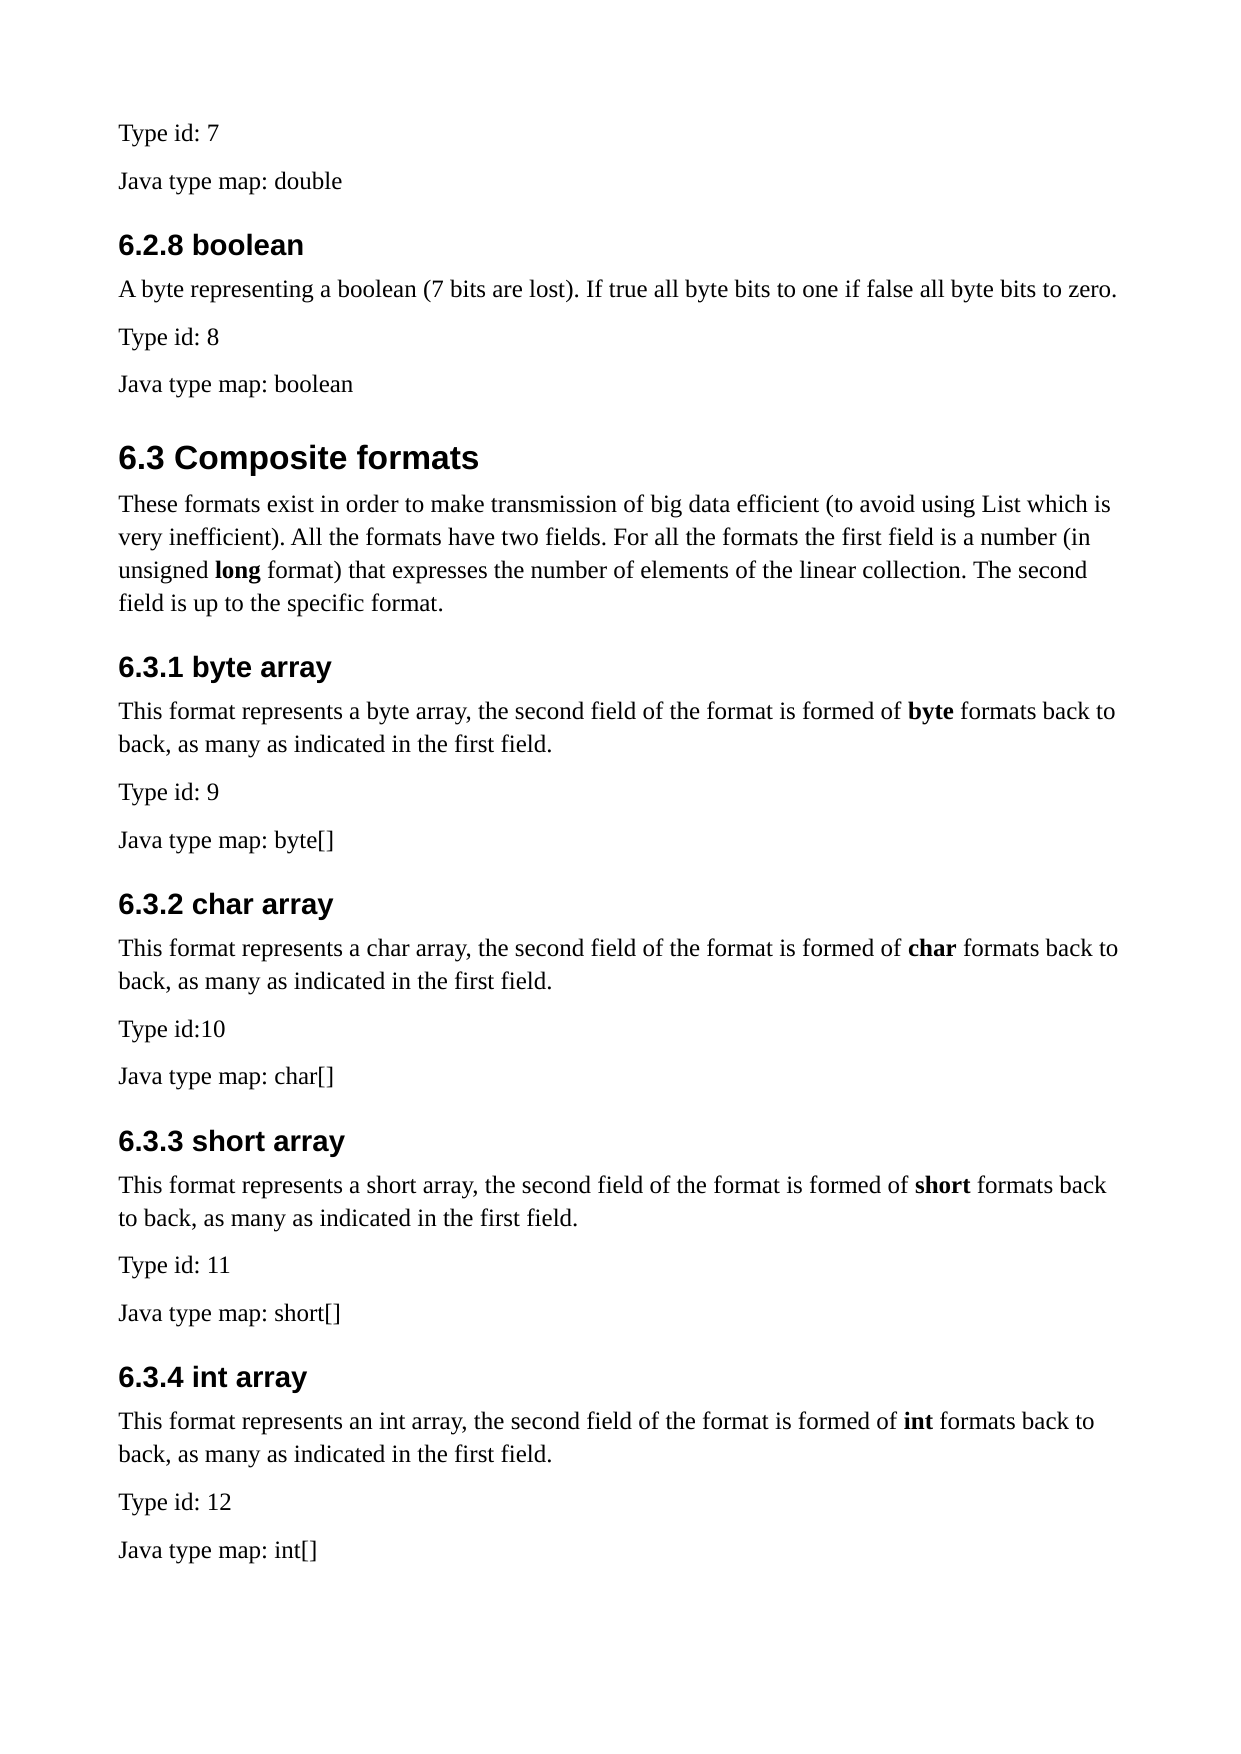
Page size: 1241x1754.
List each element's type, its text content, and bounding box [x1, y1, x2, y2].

subtitle 6.2.8 boolean [118, 228, 1122, 262]
text Java type map: double [118, 166, 1122, 194]
text Type id: 9 [118, 777, 1122, 806]
text Java type map: int[] [118, 1535, 1122, 1563]
subtitle 6.3.1 byte array [118, 650, 1122, 684]
text These formats exist in order to make transmission of big data efficient (to avoid using List which is very inefficient). All the formats have two fields. For all the formats the first field is a number (in unsigned long format) that expresses the number of elements of the linear collection. The second field is up to the specific format. [118, 489, 1122, 617]
text Type id: 11 [118, 1250, 1122, 1279]
text This format represents a short array, the second field of the format is formed of short formats back to back, as many as indicated in the first field. [118, 1170, 1122, 1232]
text This format represents a char array, the second field of the format is formed of char formats back to back, as many as indicated in the first field. [118, 933, 1122, 995]
text This format represents a byte array, the second field of the format is formed of byte formats back to back, as many as indicated in the first field. [118, 696, 1122, 758]
text Type id: 8 [118, 322, 1122, 351]
text Type id:10 [118, 1014, 1122, 1042]
text Java type map: byte[] [118, 825, 1122, 853]
text Java type map: char[] [118, 1061, 1122, 1090]
text Type id: 12 [118, 1487, 1122, 1516]
subtitle 6.3 Composite formats [118, 438, 1122, 476]
subtitle 6.3.2 char array [118, 887, 1122, 921]
text This format represents an int array, the second field of the format is formed of int formats back to back, as many as indicated in the first field. [118, 1406, 1122, 1468]
text Java type map: short[] [118, 1298, 1122, 1327]
text Type id: 7 [118, 118, 1122, 147]
text A byte representing a boolean (7 bits are lost). If true all byte bits to one if false all byte bits to zero. [118, 274, 1122, 303]
text Java type map: boolean [118, 369, 1122, 398]
subtitle 6.3.4 int array [118, 1360, 1122, 1394]
subtitle 6.3.3 short array [118, 1123, 1122, 1157]
